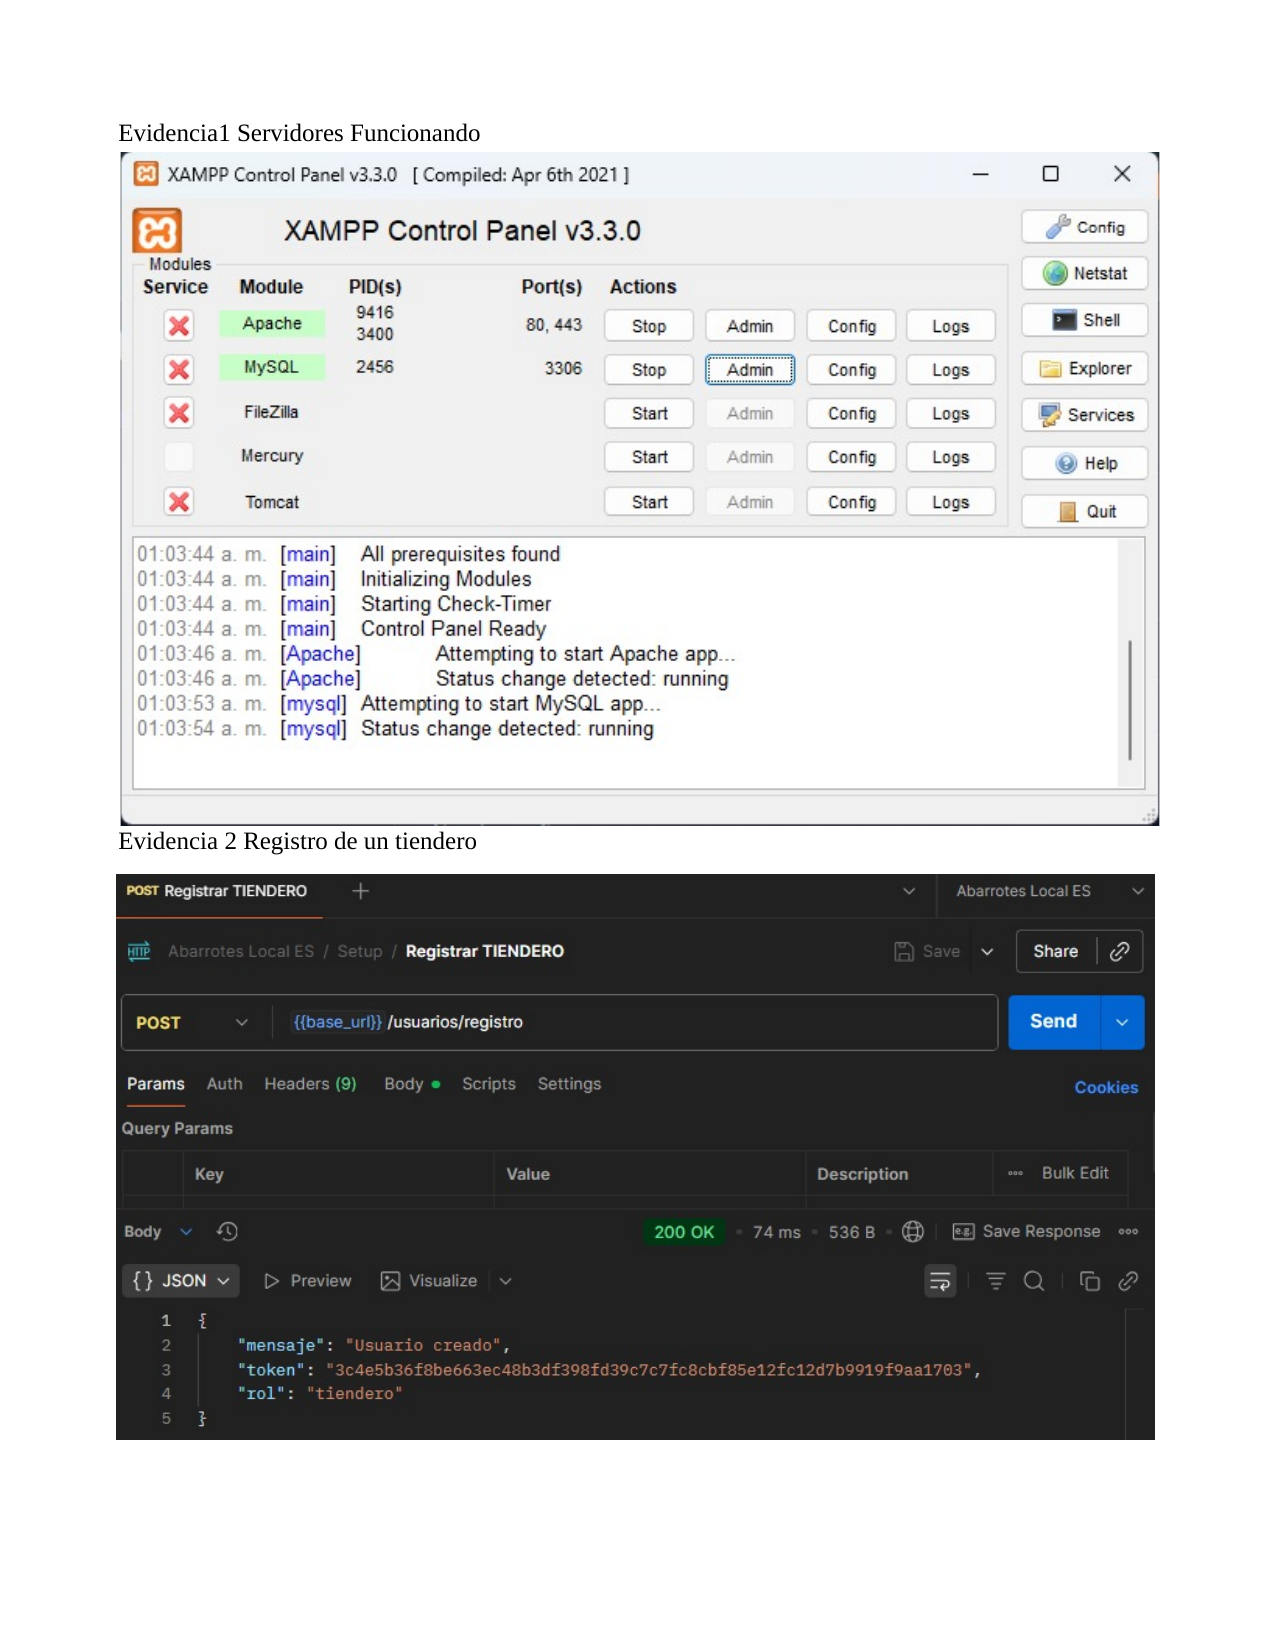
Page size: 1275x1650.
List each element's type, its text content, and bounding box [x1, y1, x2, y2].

text Evidencia1 Servidores Funcionando [118, 118, 1157, 147]
text Evidencia 2 Registro de un tiendero [118, 147, 1157, 855]
picture [116, 874, 1155, 1440]
picture [120, 152, 1160, 826]
